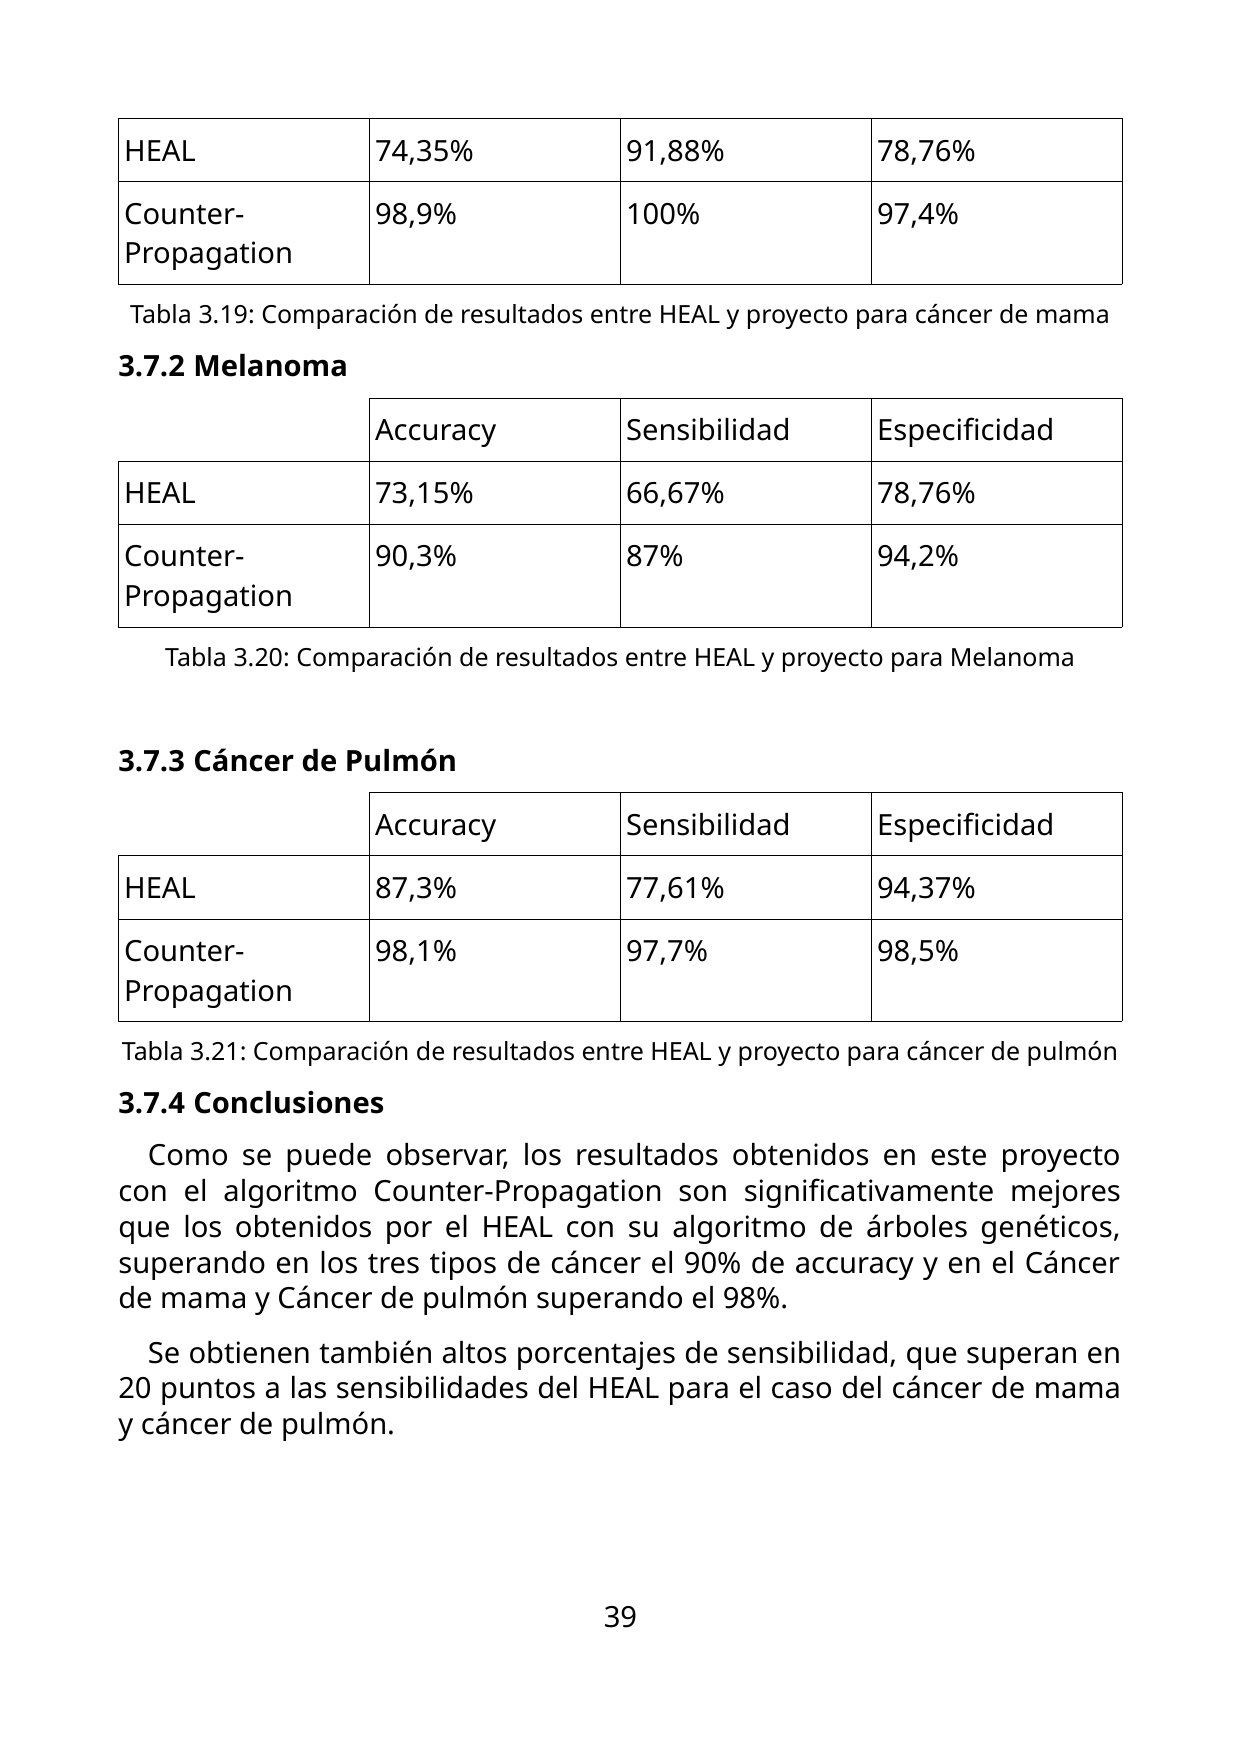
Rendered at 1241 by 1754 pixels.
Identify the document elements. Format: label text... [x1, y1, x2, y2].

text Tabla 3.19: Comparación de resultados entre HEAL y proyecto para cáncer de mama [118, 297, 1122, 331]
text Se obtienen también altos porcentajes de sensibilidad, que superan en 20 puntos a las sensibilidades del HEAL para el caso del cáncer de mama y cáncer de pulmón. [118, 1332, 1122, 1443]
table_cell 90,3% [370, 525, 620, 627]
table_cell Counter-Propagation [119, 920, 369, 1021]
table_cell 94,37% [872, 856, 1122, 918]
table_header [118, 792, 369, 855]
table_cell 97,4% [872, 182, 1122, 284]
subtitle Conclusiones [118, 1082, 1122, 1122]
table_cell HEAL [119, 462, 369, 524]
table_cell 94,2% [872, 525, 1122, 627]
table_cell 98,1% [370, 920, 620, 1021]
table_cell Counter-Propagation [119, 525, 369, 627]
table_cell 87,3% [370, 856, 620, 918]
table_cell 97,7% [621, 920, 871, 1021]
table_header Accuracy [370, 793, 620, 855]
table_cell 87% [621, 525, 871, 627]
table_cell 91,88% [621, 119, 871, 181]
subtitle Melanoma [118, 345, 1122, 385]
text Como se puede observar, los resultados obtenidos en este proyecto con el algoritmo Counter-Propagation son significativamente mejores que los obtenidos por el HEAL con su algoritmo de árboles genéticos, superando en los tres tipos de cáncer el 90% de accuracy y en el Cáncer de mama y Cáncer de pulmón superando el 98%. [118, 1135, 1122, 1317]
table_header Sensibilidad [621, 399, 871, 461]
table_cell 78,76% [872, 462, 1122, 524]
table_header Accuracy [370, 399, 620, 461]
subtitle Cáncer de Pulmón [118, 740, 1122, 780]
table_header Especificidad [872, 399, 1122, 461]
text Tabla 3.20: Comparación de resultados entre HEAL y proyecto para Melanoma [118, 639, 1122, 673]
table_cell 66,67% [621, 462, 871, 524]
table_header [118, 398, 369, 461]
table_cell Counter-Propagation [119, 182, 369, 284]
table_cell 98,9% [370, 182, 620, 284]
table_cell 77,61% [621, 856, 871, 918]
table_cell 74,35% [370, 119, 620, 181]
table_cell 78,76% [872, 119, 1122, 181]
table_cell HEAL [119, 119, 369, 181]
table_header Sensibilidad [621, 793, 871, 855]
table_cell 73,15% [370, 462, 620, 524]
text Tabla 3.21: Comparación de resultados entre HEAL y proyecto para cáncer de pulmón [118, 1034, 1122, 1068]
table_cell 98,5% [872, 920, 1122, 1021]
table_cell HEAL [119, 856, 369, 918]
table_cell 100% [621, 182, 871, 284]
table_header Especificidad [872, 793, 1122, 855]
